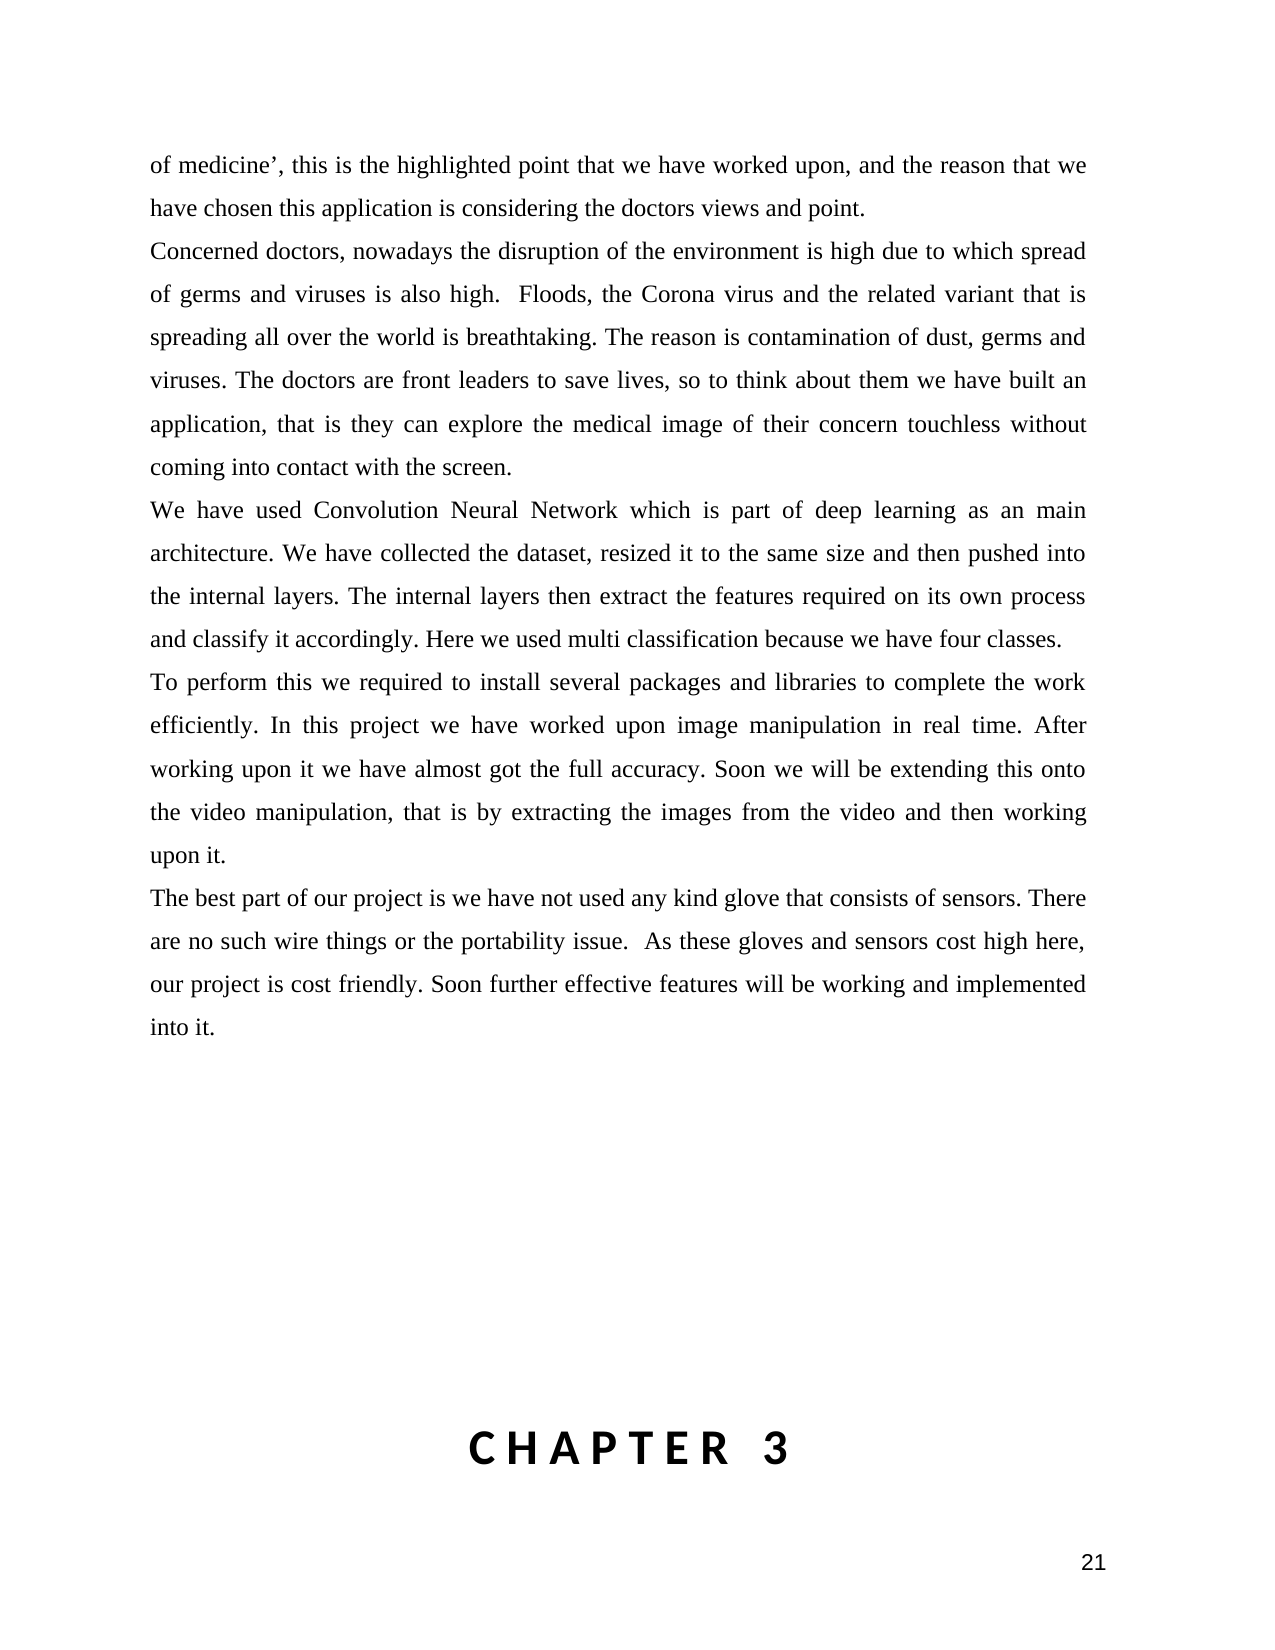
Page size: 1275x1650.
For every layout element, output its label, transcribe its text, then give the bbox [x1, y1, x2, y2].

text of medicine’, this is the highlighted point that we have worked upon, and the reason that we have chosen this application is considering the doctors views and point. [150, 150, 1087, 222]
text To perform this we required to install several packages and libraries to complete the work efficiently. In this project we have worked upon image manipulation in real time. After working upon it we have almost got the full accuracy. Soon we will be extending this onto the video manipulation, that is by extracting the images from the video and then working upon it. [150, 667, 1087, 869]
text The best part of our project is we have not used any kind glove that consists of sensors. There are no such wire things or the portability issue. As these gloves and sensors cost high here, our project is cost friendly. Soon further effective features will be working and implemented into it. [150, 883, 1087, 1041]
text We have used Convolution Neural Network which is part of deep learning as an main architecture. We have collected the dataset, resized it to the same size and then pushed into the internal layers. The internal layers then extract the features required on its own process and classify it accordingly. Here we used multi classification because we have four classes. [150, 495, 1087, 653]
text C H A P T E R 3 [150, 1416, 1106, 1477]
text Concerned doctors, nowadays the disruption of the environment is high due to which spread of germs and viruses is also high. Floods, the Corona virus and the related variant that is spreading all over the world is breathtaking. The reason is contamination of dust, germs and viruses. The doctors are front leaders to save lives, so to think about them we have built an application, that is they can explore the medical image of their concern touchless without coming into contact with the screen. [150, 236, 1087, 481]
